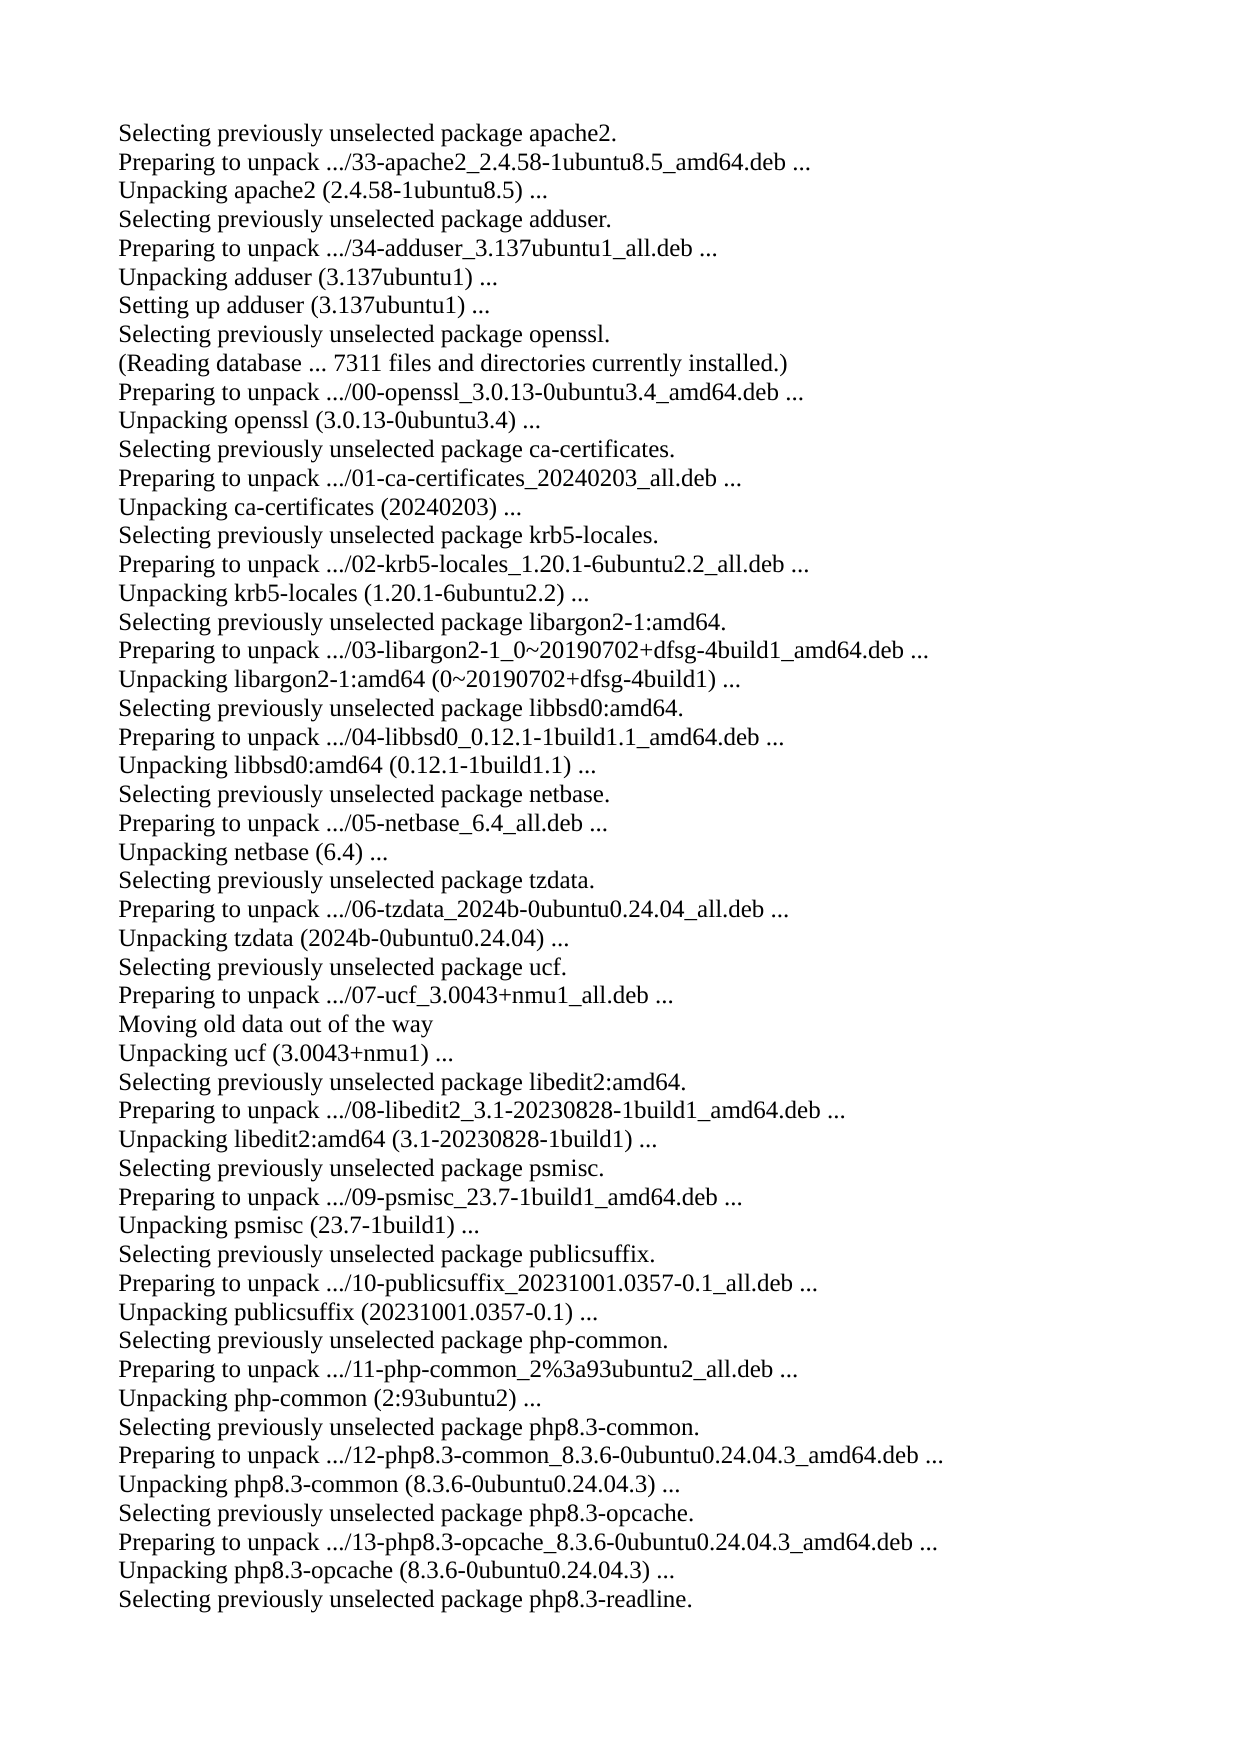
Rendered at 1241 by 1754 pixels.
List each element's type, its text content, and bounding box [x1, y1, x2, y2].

text Preparing to unpack .../08-libedit2_3.1-20230828-1build1_amd64.deb ... [118, 1096, 1122, 1124]
text Preparing to unpack .../04-libbsd0_0.12.1-1build1.1_amd64.deb ... [118, 722, 1122, 751]
text Selecting previously unselected package php-common. [118, 1326, 1122, 1354]
text Preparing to unpack .../00-openssl_3.0.13-0ubuntu3.4_amd64.deb ... [118, 377, 1122, 406]
text Unpacking publicsuffix (20231001.0357-0.1) ... [118, 1297, 1122, 1326]
text Selecting previously unselected package php8.3-common. [118, 1412, 1122, 1441]
text Preparing to unpack .../34-adduser_3.137ubuntu1_all.deb ... [118, 233, 1122, 262]
text Unpacking krb5-locales (1.20.1-6ubuntu2.2) ... [118, 578, 1122, 607]
text Unpacking ca-certificates (20240203) ... [118, 492, 1122, 521]
text Unpacking netbase (6.4) ... [118, 837, 1122, 866]
text (Reading database ... 7311 files and directories currently installed.) [118, 348, 1122, 377]
text Preparing to unpack .../01-ca-certificates_20240203_all.deb ... [118, 463, 1122, 492]
text Unpacking php-common (2:93ubuntu2) ... [118, 1383, 1122, 1412]
text Unpacking php8.3-opcache (8.3.6-0ubuntu0.24.04.3) ... [118, 1556, 1122, 1584]
text Preparing to unpack .../02-krb5-locales_1.20.1-6ubuntu2.2_all.deb ... [118, 549, 1122, 578]
text Selecting previously unselected package psmisc. [118, 1153, 1122, 1182]
text Unpacking psmisc (23.7-1build1) ... [118, 1211, 1122, 1239]
text Preparing to unpack .../05-netbase_6.4_all.deb ... [118, 808, 1122, 837]
text Selecting previously unselected package ucf. [118, 952, 1122, 981]
text Preparing to unpack .../06-tzdata_2024b-0ubuntu0.24.04_all.deb ... [118, 894, 1122, 923]
text Unpacking openssl (3.0.13-0ubuntu3.4) ... [118, 406, 1122, 434]
text Unpacking libbsd0:amd64 (0.12.1-1build1.1) ... [118, 751, 1122, 779]
text Unpacking adduser (3.137ubuntu1) ... [118, 262, 1122, 291]
text Selecting previously unselected package libargon2-1:amd64. [118, 607, 1122, 636]
text Selecting previously unselected package libbsd0:amd64. [118, 693, 1122, 722]
text Moving old data out of the way [118, 1009, 1122, 1038]
text Selecting previously unselected package apache2. [118, 118, 1122, 147]
text Selecting previously unselected package netbase. [118, 779, 1122, 808]
text Selecting previously unselected package publicsuffix. [118, 1239, 1122, 1268]
text Selecting previously unselected package php8.3-opcache. [118, 1498, 1122, 1527]
text Unpacking apache2 (2.4.58-1ubuntu8.5) ... [118, 176, 1122, 204]
text Preparing to unpack .../13-php8.3-opcache_8.3.6-0ubuntu0.24.04.3_amd64.deb ... [118, 1527, 1122, 1556]
text Setting up adduser (3.137ubuntu1) ... [118, 291, 1122, 319]
text Selecting previously unselected package libedit2:amd64. [118, 1067, 1122, 1096]
text Preparing to unpack .../03-libargon2-1_0~20190702+dfsg-4build1_amd64.deb ... [118, 636, 1122, 664]
text Selecting previously unselected package krb5-locales. [118, 521, 1122, 549]
text Selecting previously unselected package adduser. [118, 204, 1122, 233]
text Preparing to unpack .../09-psmisc_23.7-1build1_amd64.deb ... [118, 1182, 1122, 1211]
text Unpacking ucf (3.0043+nmu1) ... [118, 1038, 1122, 1067]
text Selecting previously unselected package tzdata. [118, 866, 1122, 894]
text Unpacking tzdata (2024b-0ubuntu0.24.04) ... [118, 923, 1122, 952]
text Preparing to unpack .../07-ucf_3.0043+nmu1_all.deb ... [118, 981, 1122, 1009]
text Unpacking libargon2-1:amd64 (0~20190702+dfsg-4build1) ... [118, 664, 1122, 693]
text Preparing to unpack .../10-publicsuffix_20231001.0357-0.1_all.deb ... [118, 1268, 1122, 1297]
text Preparing to unpack .../11-php-common_2%3a93ubuntu2_all.deb ... [118, 1354, 1122, 1383]
text Selecting previously unselected package openssl. [118, 319, 1122, 348]
text Selecting previously unselected package php8.3-readline. [118, 1584, 1122, 1613]
text Preparing to unpack .../33-apache2_2.4.58-1ubuntu8.5_amd64.deb ... [118, 147, 1122, 176]
text Preparing to unpack .../12-php8.3-common_8.3.6-0ubuntu0.24.04.3_amd64.deb ... [118, 1441, 1122, 1469]
text Unpacking php8.3-common (8.3.6-0ubuntu0.24.04.3) ... [118, 1469, 1122, 1498]
text Unpacking libedit2:amd64 (3.1-20230828-1build1) ... [118, 1124, 1122, 1153]
text Selecting previously unselected package ca-certificates. [118, 434, 1122, 463]
